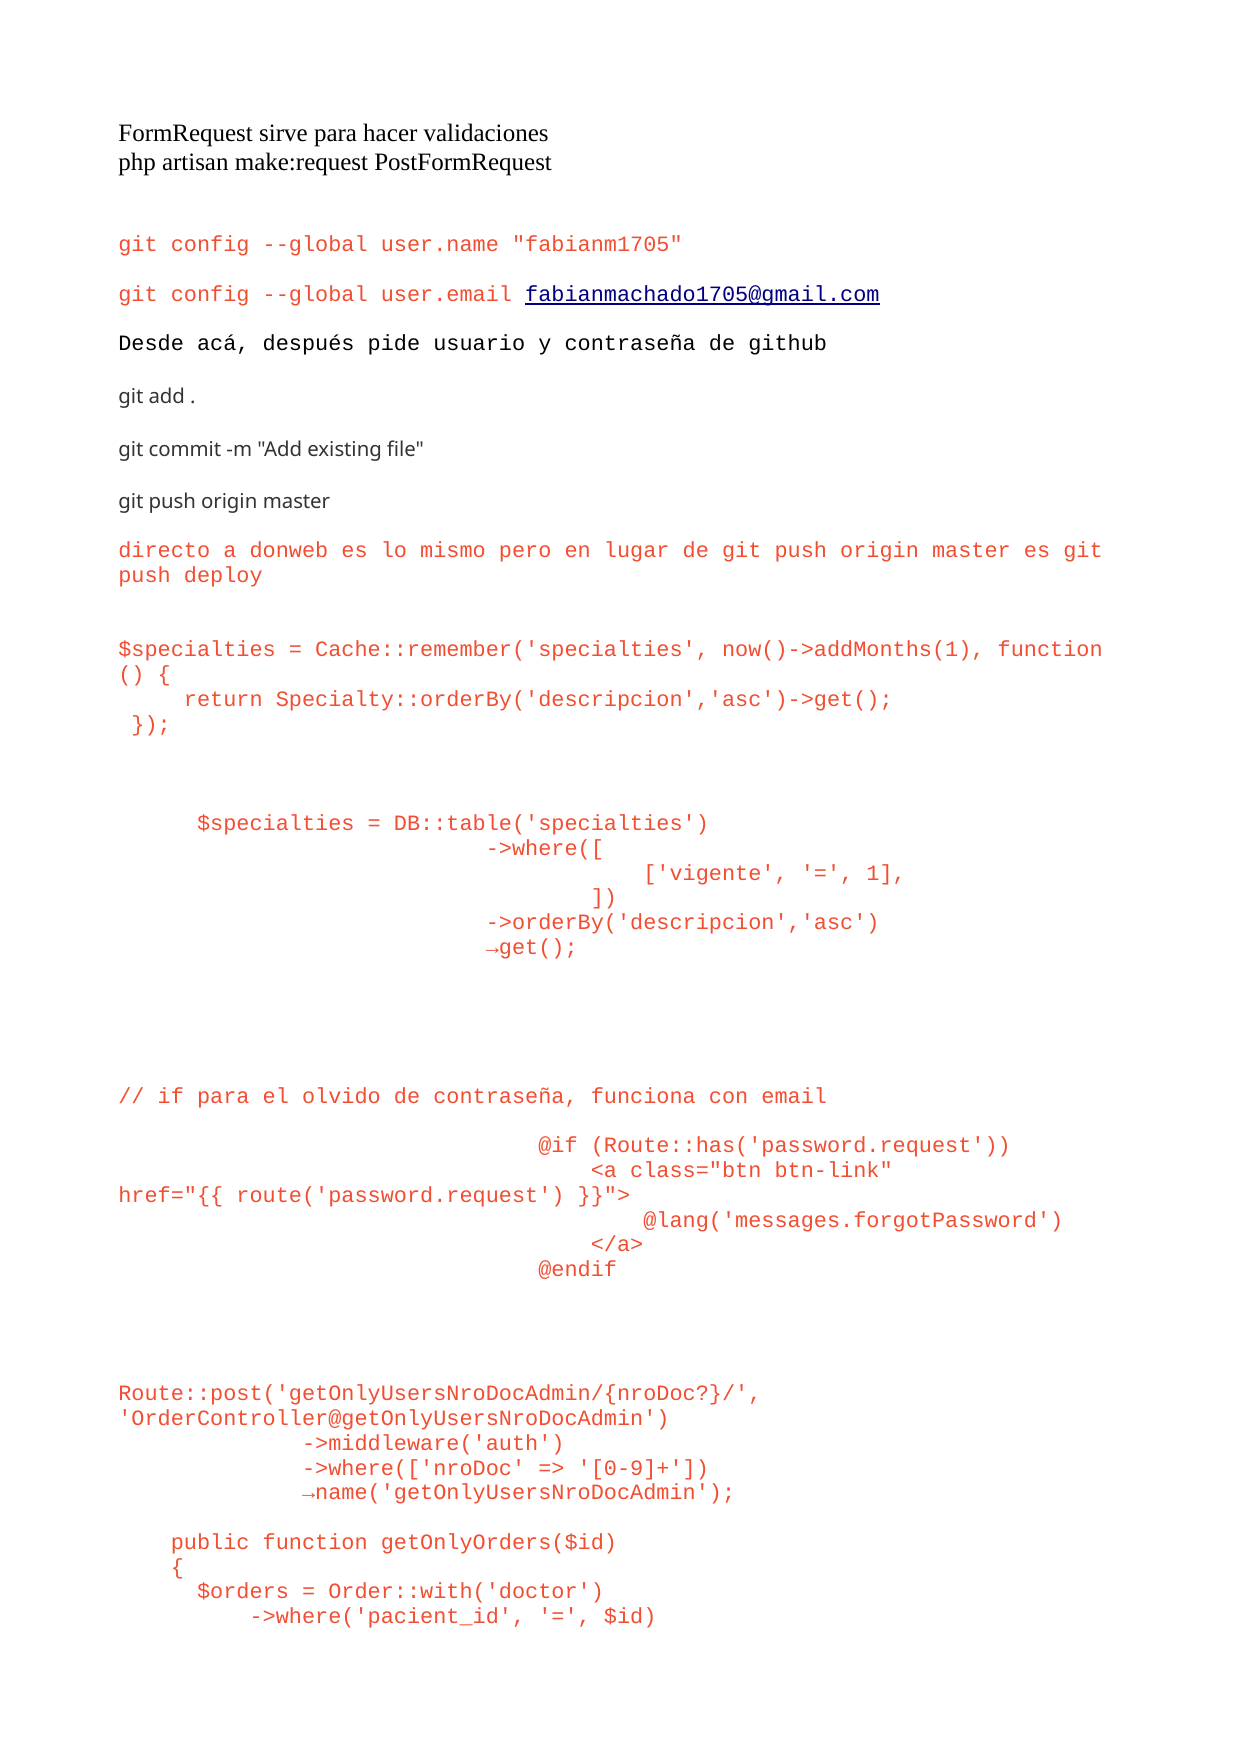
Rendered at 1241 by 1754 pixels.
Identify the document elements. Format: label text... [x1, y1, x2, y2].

text </a> [118, 1233, 1122, 1258]
text ['vigente', '=', 1], [118, 862, 1122, 886]
text git commit -m "Add existing file" [118, 434, 1122, 462]
text @lang('messages.forgotPassword') [118, 1209, 1122, 1233]
text →name('getOnlyUsersNroDocAdmin'); [118, 1481, 1122, 1506]
text FormRequest sirve para hacer validaciones [118, 118, 1122, 147]
text git add . [118, 382, 1122, 409]
text ]) [118, 886, 1122, 911]
text <a class="btn btn-link" href="{{ route('password.request') }}"> [118, 1159, 1122, 1209]
text return Specialty::orderBy('descripcion','asc')->get(); [118, 688, 1122, 713]
text php artisan make:request PostFormRequest [118, 147, 1122, 176]
text ->where([ [118, 837, 1122, 862]
text $specialties = Cache::remember('specialties', now()->addMonths(1), function () { [118, 638, 1122, 688]
text ->middleware('auth') [118, 1432, 1122, 1457]
text git config --global user.name "fabianm1705" [118, 233, 1122, 258]
text @endif [118, 1258, 1122, 1283]
text }); [118, 713, 1122, 738]
text →get(); [118, 936, 1122, 961]
text $orders = Order::with('doctor') [118, 1581, 1122, 1605]
text public function getOnlyOrders($id) [118, 1531, 1122, 1556]
text directo a donweb es lo mismo pero en lugar de git push origin master es git push deploy [118, 539, 1122, 589]
text ->where('pacient_id', '=', $id) [118, 1605, 1122, 1630]
text git config --global user.email fabianmachado1705@gmail.com [118, 283, 1122, 307]
text git push origin master [118, 487, 1122, 514]
text Route::post('getOnlyUsersNroDocAdmin/{nroDoc?}/', 'OrderController@getOnlyUsersNroDocAdmin') [118, 1382, 1122, 1432]
text { [118, 1556, 1122, 1581]
text ->orderBy('descripcion','asc') [118, 911, 1122, 936]
text ->where(['nroDoc' => '[0-9]+']) [118, 1457, 1122, 1481]
text Desde acá, después pide usuario y contraseña de github [118, 332, 1122, 357]
text // if para el olvido de contraseña, funciona con email [118, 1085, 1122, 1109]
text $specialties = DB::table('specialties') [118, 812, 1122, 837]
text @if (Route::has('password.request')) [118, 1134, 1122, 1159]
